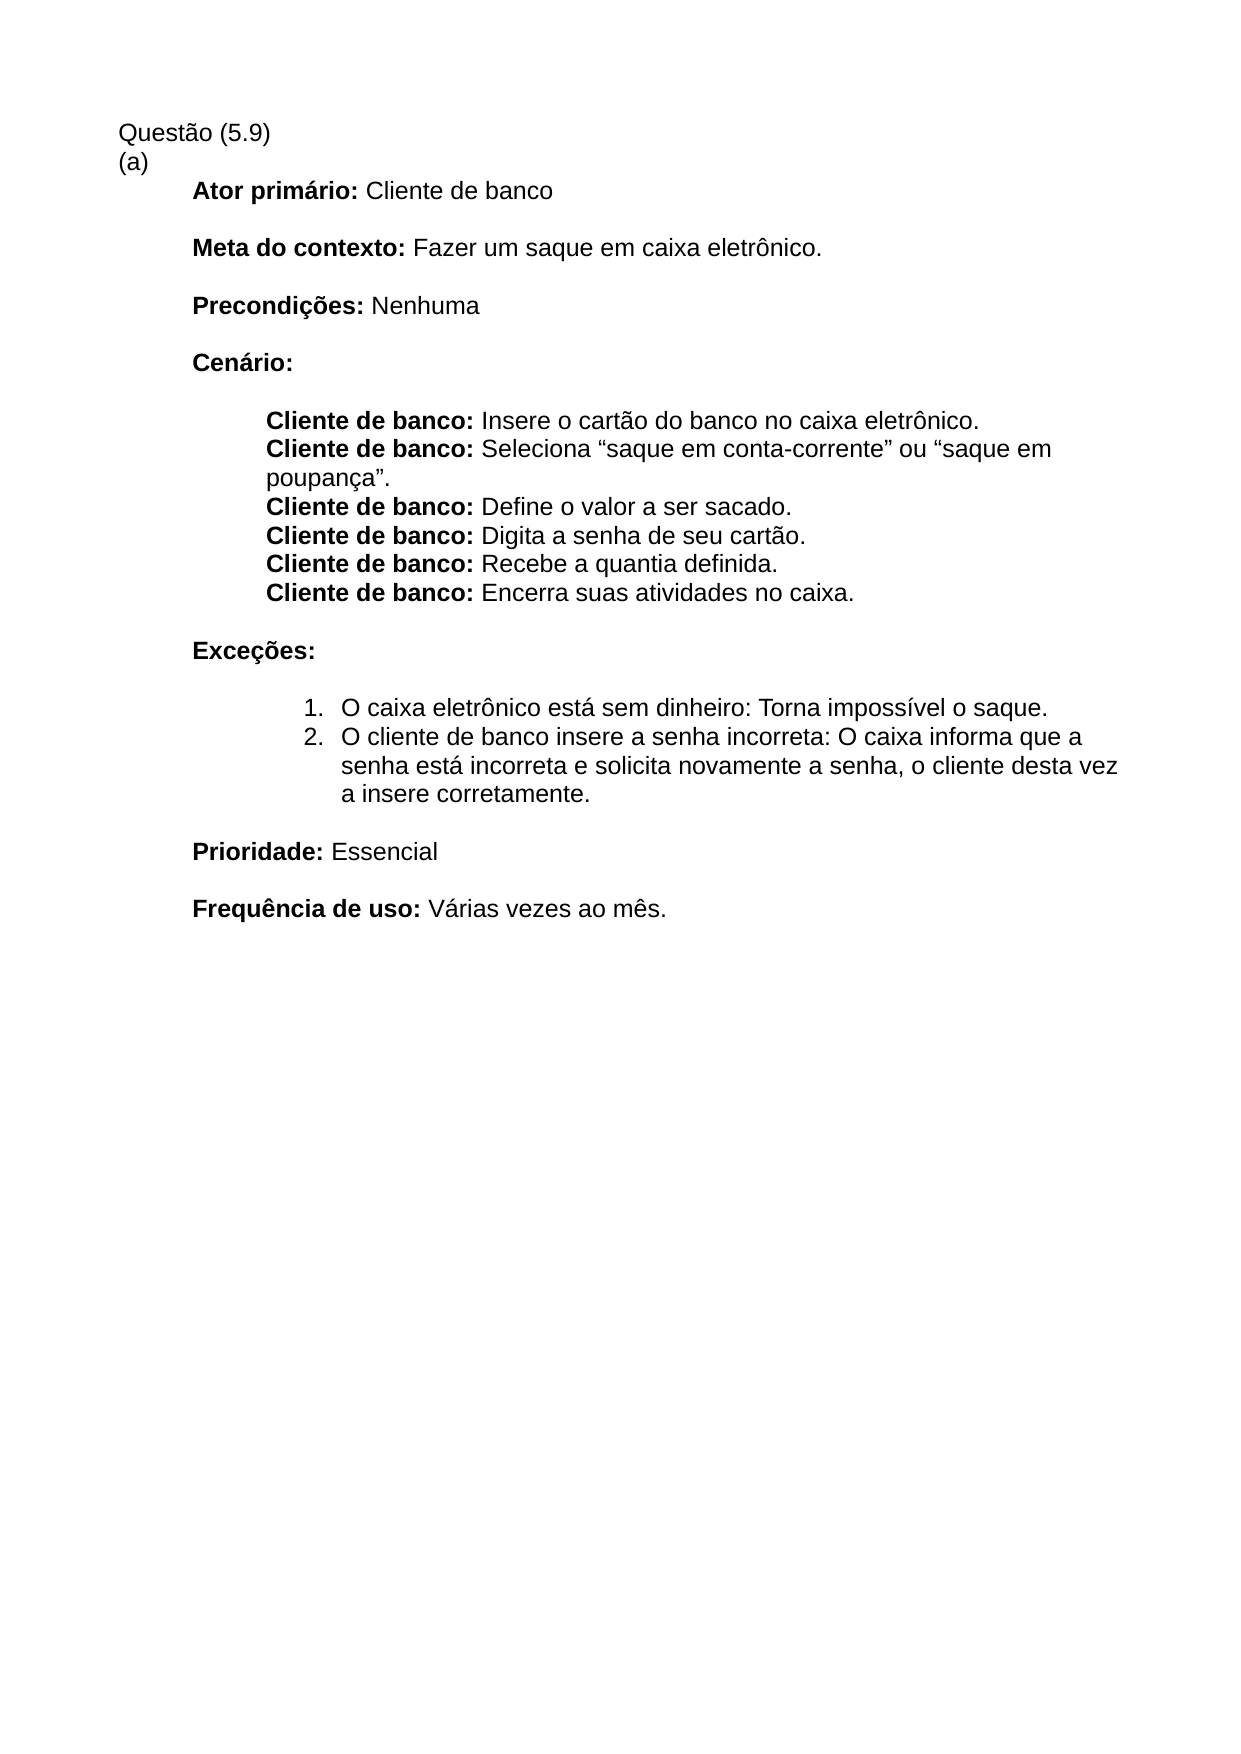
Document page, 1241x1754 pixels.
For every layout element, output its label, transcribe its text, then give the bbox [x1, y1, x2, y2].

text Prioridade: Essencial [192, 837, 1122, 866]
text Cliente de banco: Insere o cartão do banco no caixa eletrônico. [266, 406, 1122, 434]
text (a) [118, 147, 1122, 176]
text Cliente de banco: Recebe a quantia definida. [266, 549, 1122, 578]
list O caixa eletrônico está sem dinheiro: Torna impossível o saque. [303, 693, 1122, 722]
text Cliente de banco: Define o valor a ser sacado. [266, 492, 1122, 521]
text Cliente de banco: Digita a senha de seu cartão. [266, 521, 1122, 549]
text Ator primário: Cliente de banco [192, 176, 1122, 204]
text Exceções: [192, 636, 1122, 664]
text Questão (5.9) [118, 118, 1122, 147]
text Cenário: [192, 348, 1122, 377]
text Meta do contexto: Fazer um saque em caixa eletrônico. [192, 233, 1122, 262]
list O cliente de banco insere a senha incorreta: O caixa informa que a senha está incorreta e solicita novamente a senha, o cliente desta vez a insere corretamente. [303, 722, 1122, 808]
text Precondições: Nenhuma [192, 291, 1122, 319]
text Cliente de banco: Encerra suas atividades no caixa. [266, 578, 1122, 607]
text Cliente de banco: Seleciona “saque em conta-corrente” ou “saque em poupança”. [266, 434, 1122, 492]
text Frequência de uso: Várias vezes ao mês. [192, 894, 1122, 923]
